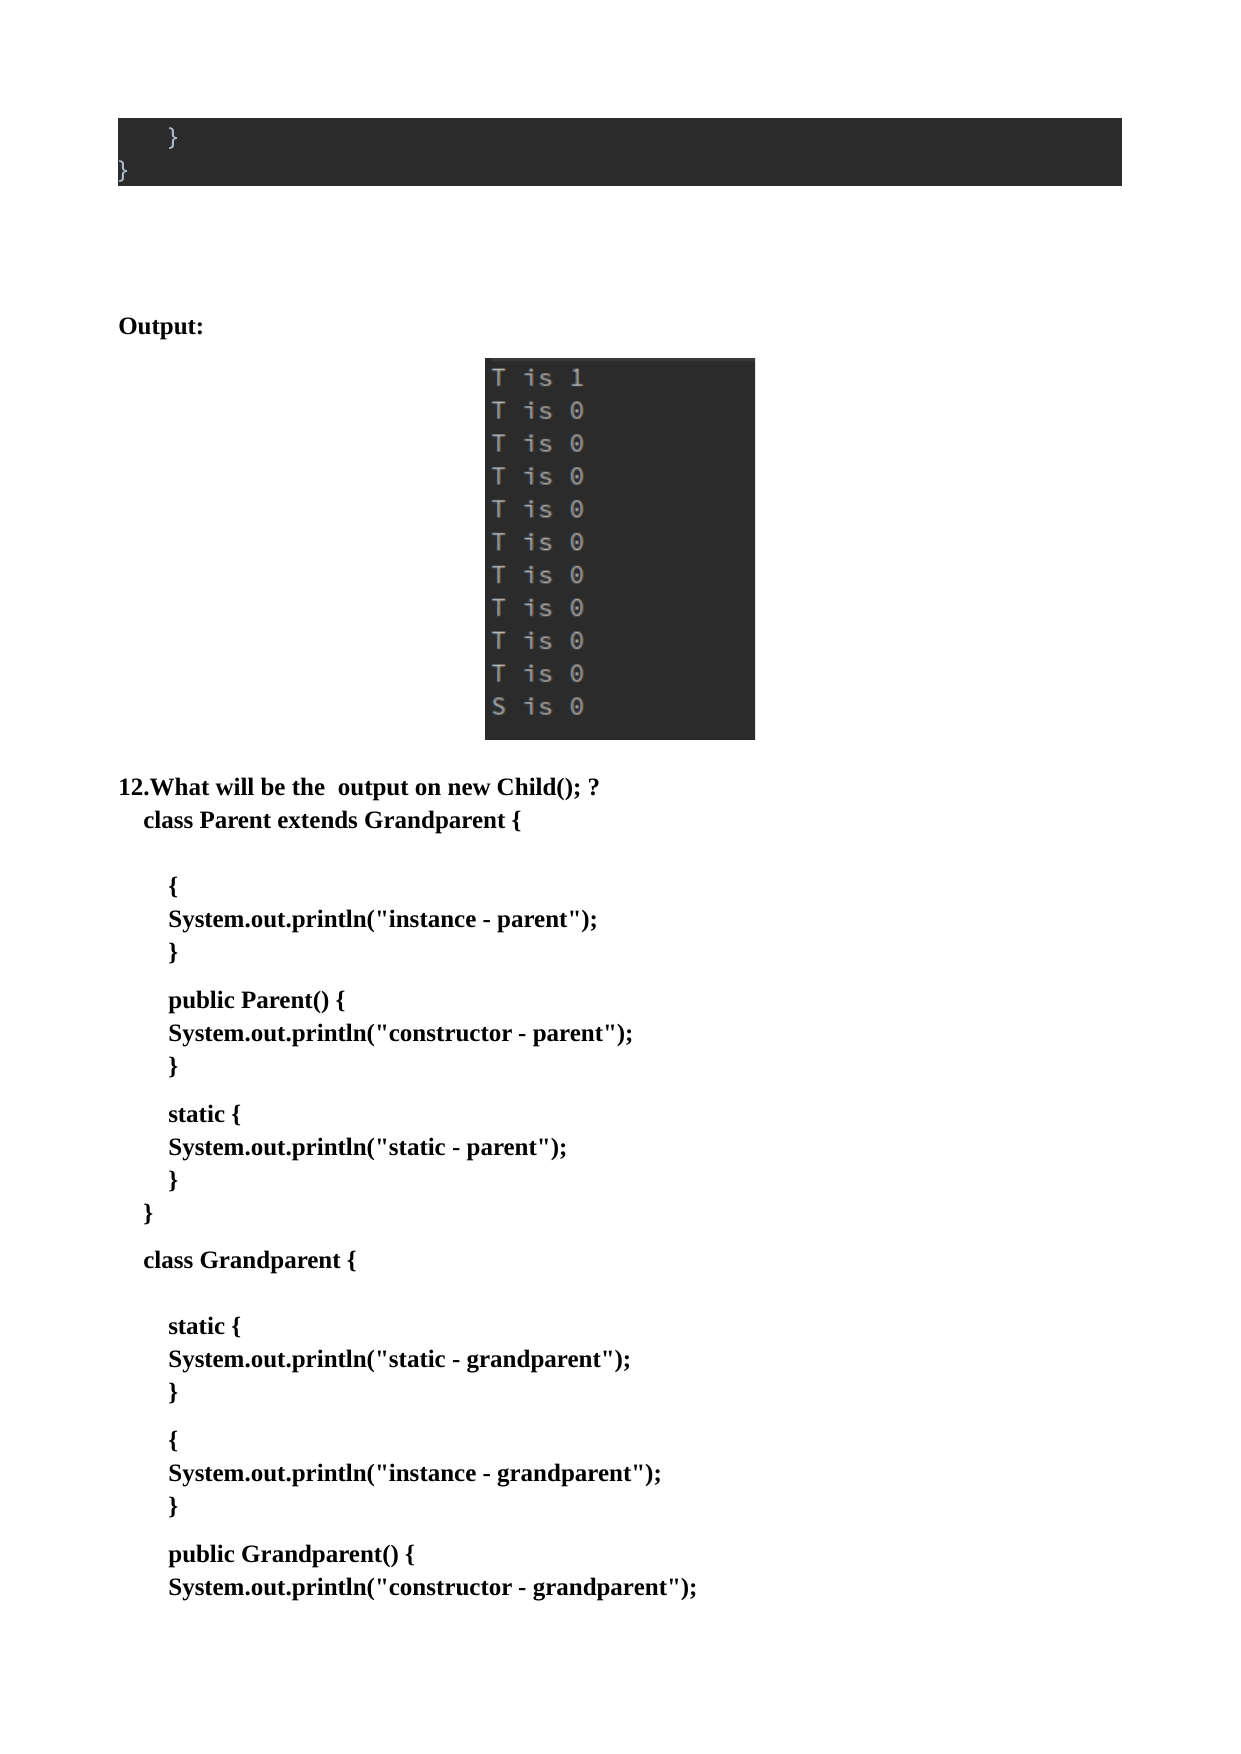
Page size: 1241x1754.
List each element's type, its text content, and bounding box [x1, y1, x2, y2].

text 12.What will be the output on new Child(); ? class Parent extends Grandparent { { System.out.println("instance - parent"); } [118, 772, 1122, 966]
text Output: [118, 311, 1122, 340]
text class Grandparent { static { System.out.println("static - grandparent"); } [118, 1245, 1122, 1406]
text static { System.out.println("static - parent"); } } [118, 1099, 1122, 1227]
picture [485, 358, 756, 740]
text public Parent() { System.out.println("constructor - parent"); } [118, 985, 1122, 1080]
text { System.out.println("instance - grandparent"); } [118, 1425, 1122, 1520]
text } [118, 118, 1122, 152]
text public Grandparent() { System.out.println("constructor - grandparent"); [118, 1539, 1122, 1601]
text } [118, 152, 1122, 186]
